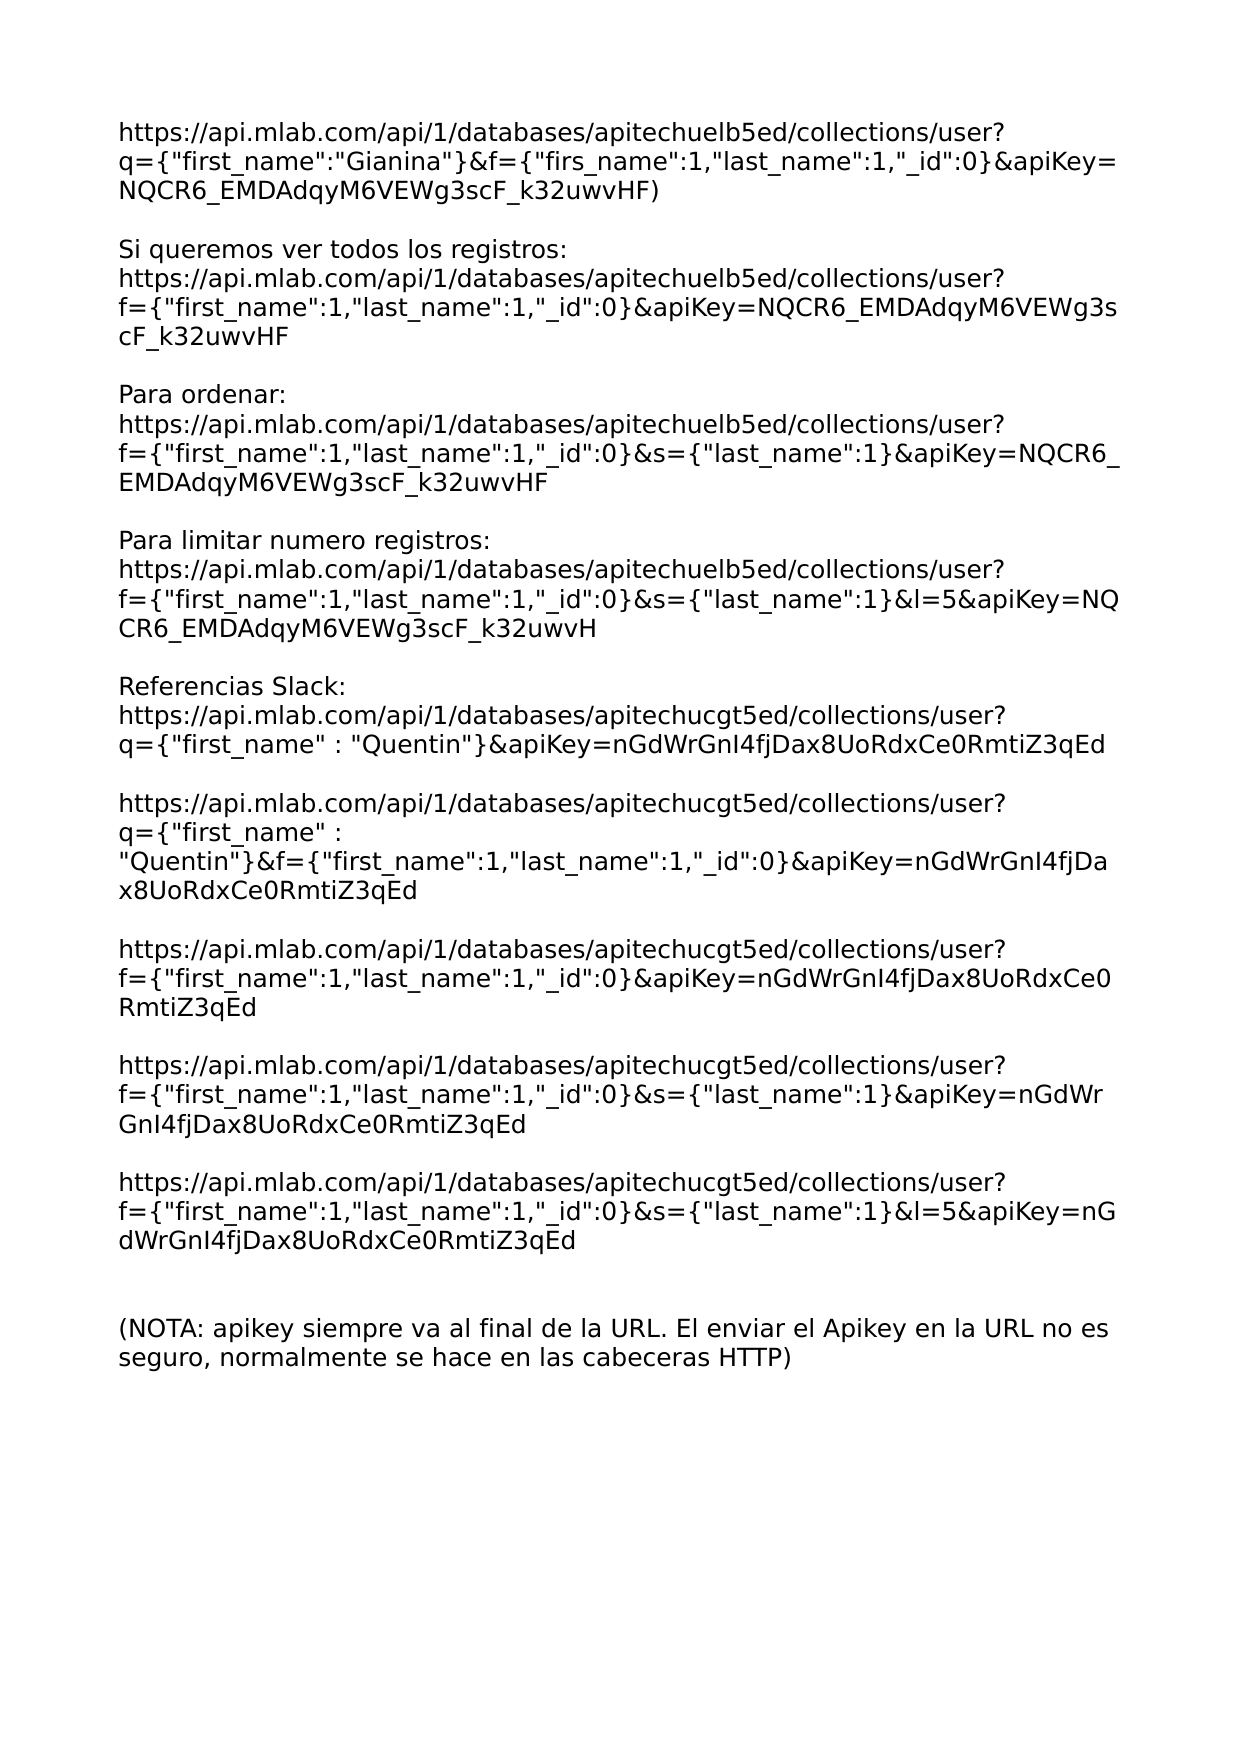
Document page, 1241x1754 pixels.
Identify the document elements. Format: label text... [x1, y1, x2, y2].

text https://api.mlab.com/api/1/databases/apitechucgt5ed/collections/user?f={"first_name":1,"last_name":1,"_id":0}&s={"last_name":1}&apiKey=nGdWrGnI4fjDax8UoRdxCe0RmtiZ3qEd [118, 1051, 1122, 1139]
text https://api.mlab.com/api/1/databases/apitechuelb5ed/collections/user?f={"first_name":1,"last_name":1,"_id":0}&s={"last_name":1}&l=5&apiKey=NQCR6_EMDAdqyM6VEWg3scF_k32uwvH [118, 556, 1122, 643]
text https://api.mlab.com/api/1/databases/apitechucgt5ed/collections/user?q={"first_name" : "Quentin"}&f={"first_name":1,"last_name":1,"_id":0}&apiKey=nGdWrGnI4fjDax8UoRdxCe0RmtiZ3qEd [118, 789, 1122, 906]
text (NOTA: apikey siempre va al final de la URL. El enviar el Apikey en la URL no es seguro, normalmente se hace en las cabeceras HTTP) [118, 1314, 1122, 1372]
text https://api.mlab.com/api/1/databases/apitechuelb5ed/collections/user?f={"first_name":1,"last_name":1,"_id":0}&apiKey=NQCR6_EMDAdqyM6VEWg3scF_k32uwvHF [118, 264, 1122, 351]
text https://api.mlab.com/api/1/databases/apitechuelb5ed/collections/user?f={"first_name":1,"last_name":1,"_id":0}&s={"last_name":1}&apiKey=NQCR6_EMDAdqyM6VEWg3scF_k32uwvHF [118, 410, 1122, 497]
text Referencias Slack: [118, 672, 1122, 701]
text Para limitar numero registros: [118, 526, 1122, 556]
text https://api.mlab.com/api/1/databases/apitechucgt5ed/collections/user?q={"first_name" : "Quentin"}&apiKey=nGdWrGnI4fjDax8UoRdxCe0RmtiZ3qEd [118, 701, 1122, 760]
text Si queremos ver todos los registros: [118, 235, 1122, 264]
text https://api.mlab.com/api/1/databases/apitechucgt5ed/collections/user?f={"first_name":1,"last_name":1,"_id":0}&s={"last_name":1}&l=5&apiKey=nGdWrGnI4fjDax8UoRdxCe0RmtiZ3qEd [118, 1168, 1122, 1256]
text Para ordenar: [118, 381, 1122, 410]
text https://api.mlab.com/api/1/databases/apitechuelb5ed/collections/user?q={"first_name":"Gianina"}&f={"firs_name":1,"last_name":1,"_id":0}&apiKey=NQCR6_EMDAdqyM6VEWg3scF_k32uwvHF) [118, 118, 1122, 206]
text https://api.mlab.com/api/1/databases/apitechucgt5ed/collections/user?f={"first_name":1,"last_name":1,"_id":0}&apiKey=nGdWrGnI4fjDax8UoRdxCe0RmtiZ3qEd [118, 935, 1122, 1022]
